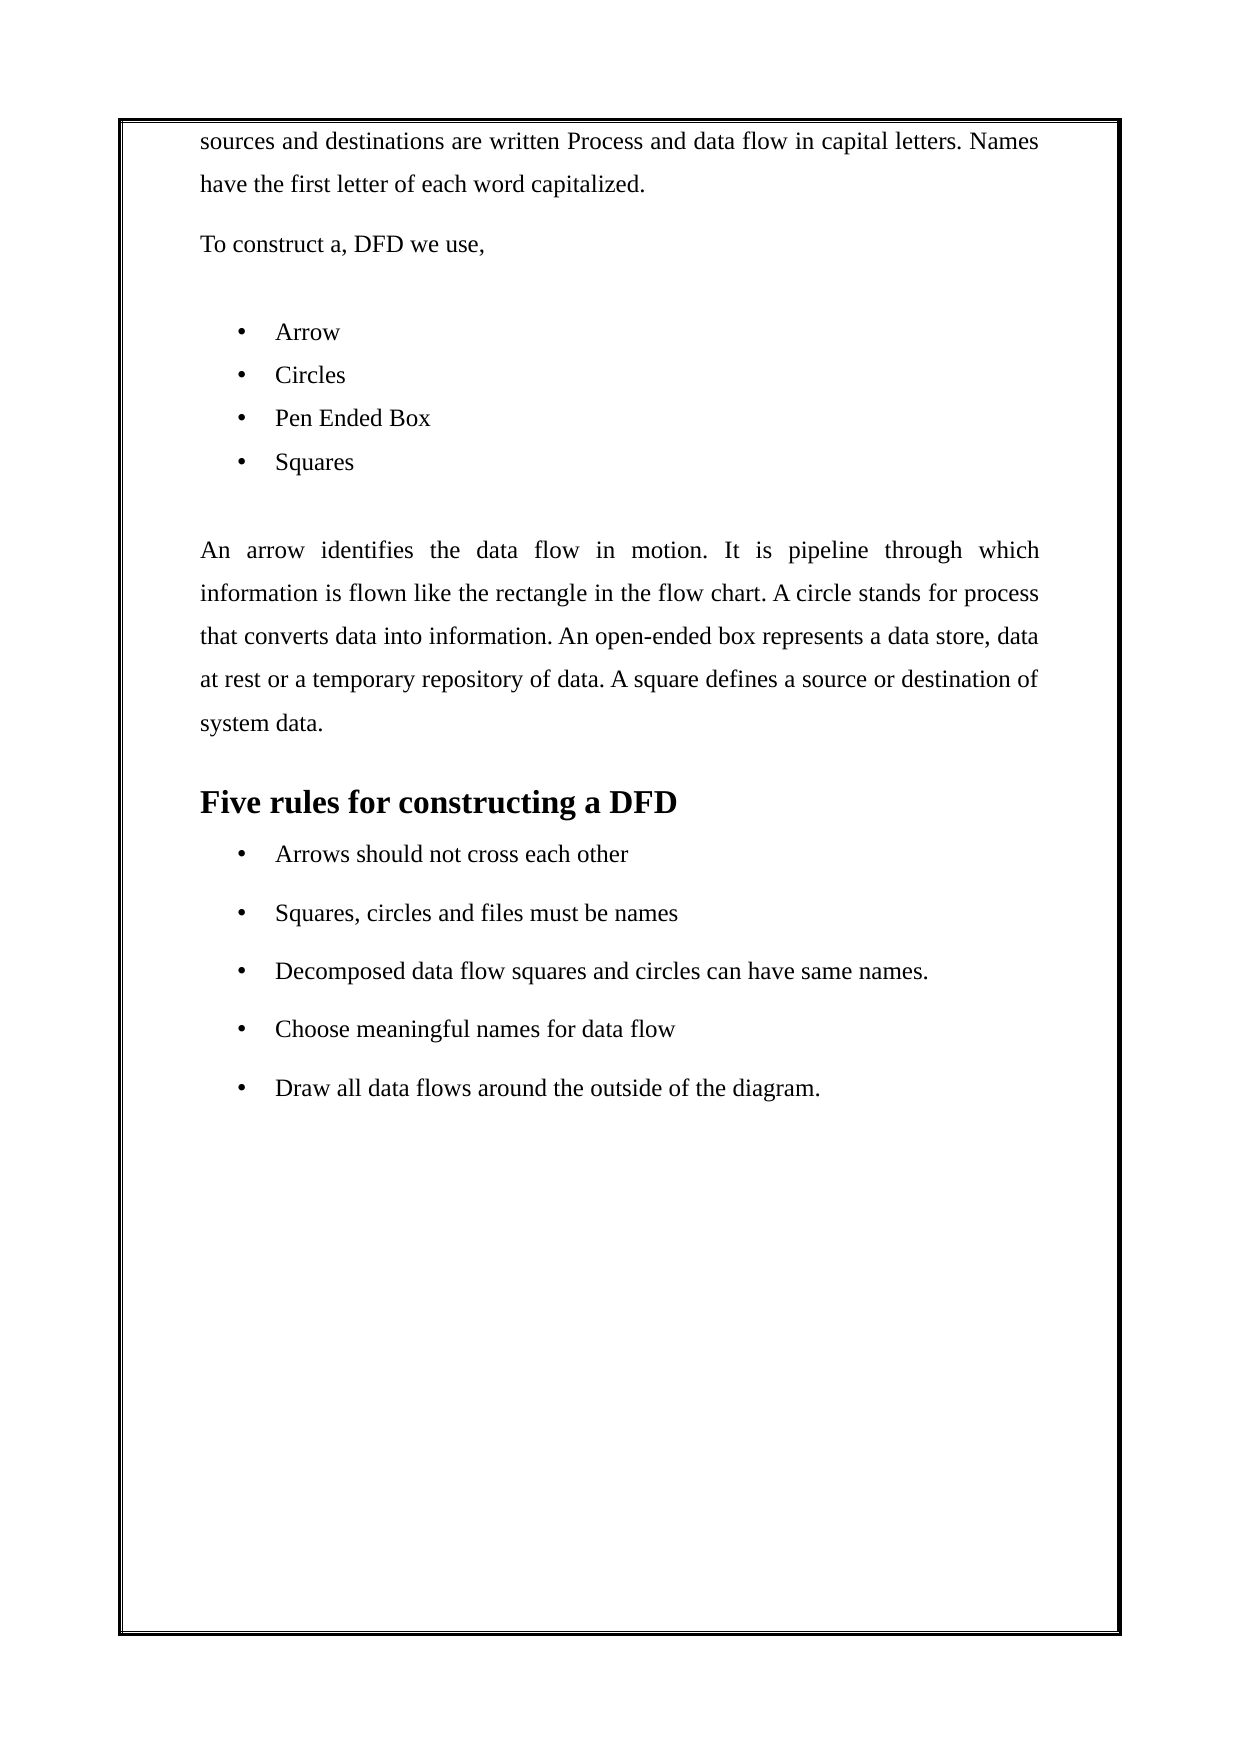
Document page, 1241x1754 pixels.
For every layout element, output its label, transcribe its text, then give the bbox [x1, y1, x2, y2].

text sources and destinations are written Process and data flow in capital letters. Names have the first letter of each word capitalized. [200, 126, 1040, 198]
text An arrow identifies the data flow in motion. It is pipeline through which information is flown like the rectangle in the flow chart. A circle stands for process that converts data into information. An open-ended box represents a data store, data at rest or a temporary repository of data. A square defines a source or destination of system data. [200, 535, 1040, 736]
list Draw all data flows around the outside of the diagram. [237, 1073, 1114, 1102]
list Pen Ended Box [237, 403, 1114, 432]
subtitle Arrow [237, 317, 1114, 346]
list Circles [237, 360, 1114, 389]
list Choose meaningful names for data flow [237, 1014, 1114, 1043]
list Squares [237, 447, 1114, 476]
list Decomposed data flow squares and circles can have same names. [237, 956, 1114, 985]
list Arrows should not cross each other [237, 839, 1114, 868]
text To construct a, DFD we use, [200, 229, 1040, 258]
list Squares, circles and files must be names [237, 898, 1114, 926]
subtitle Five rules for constructing a DFD [200, 782, 1040, 820]
